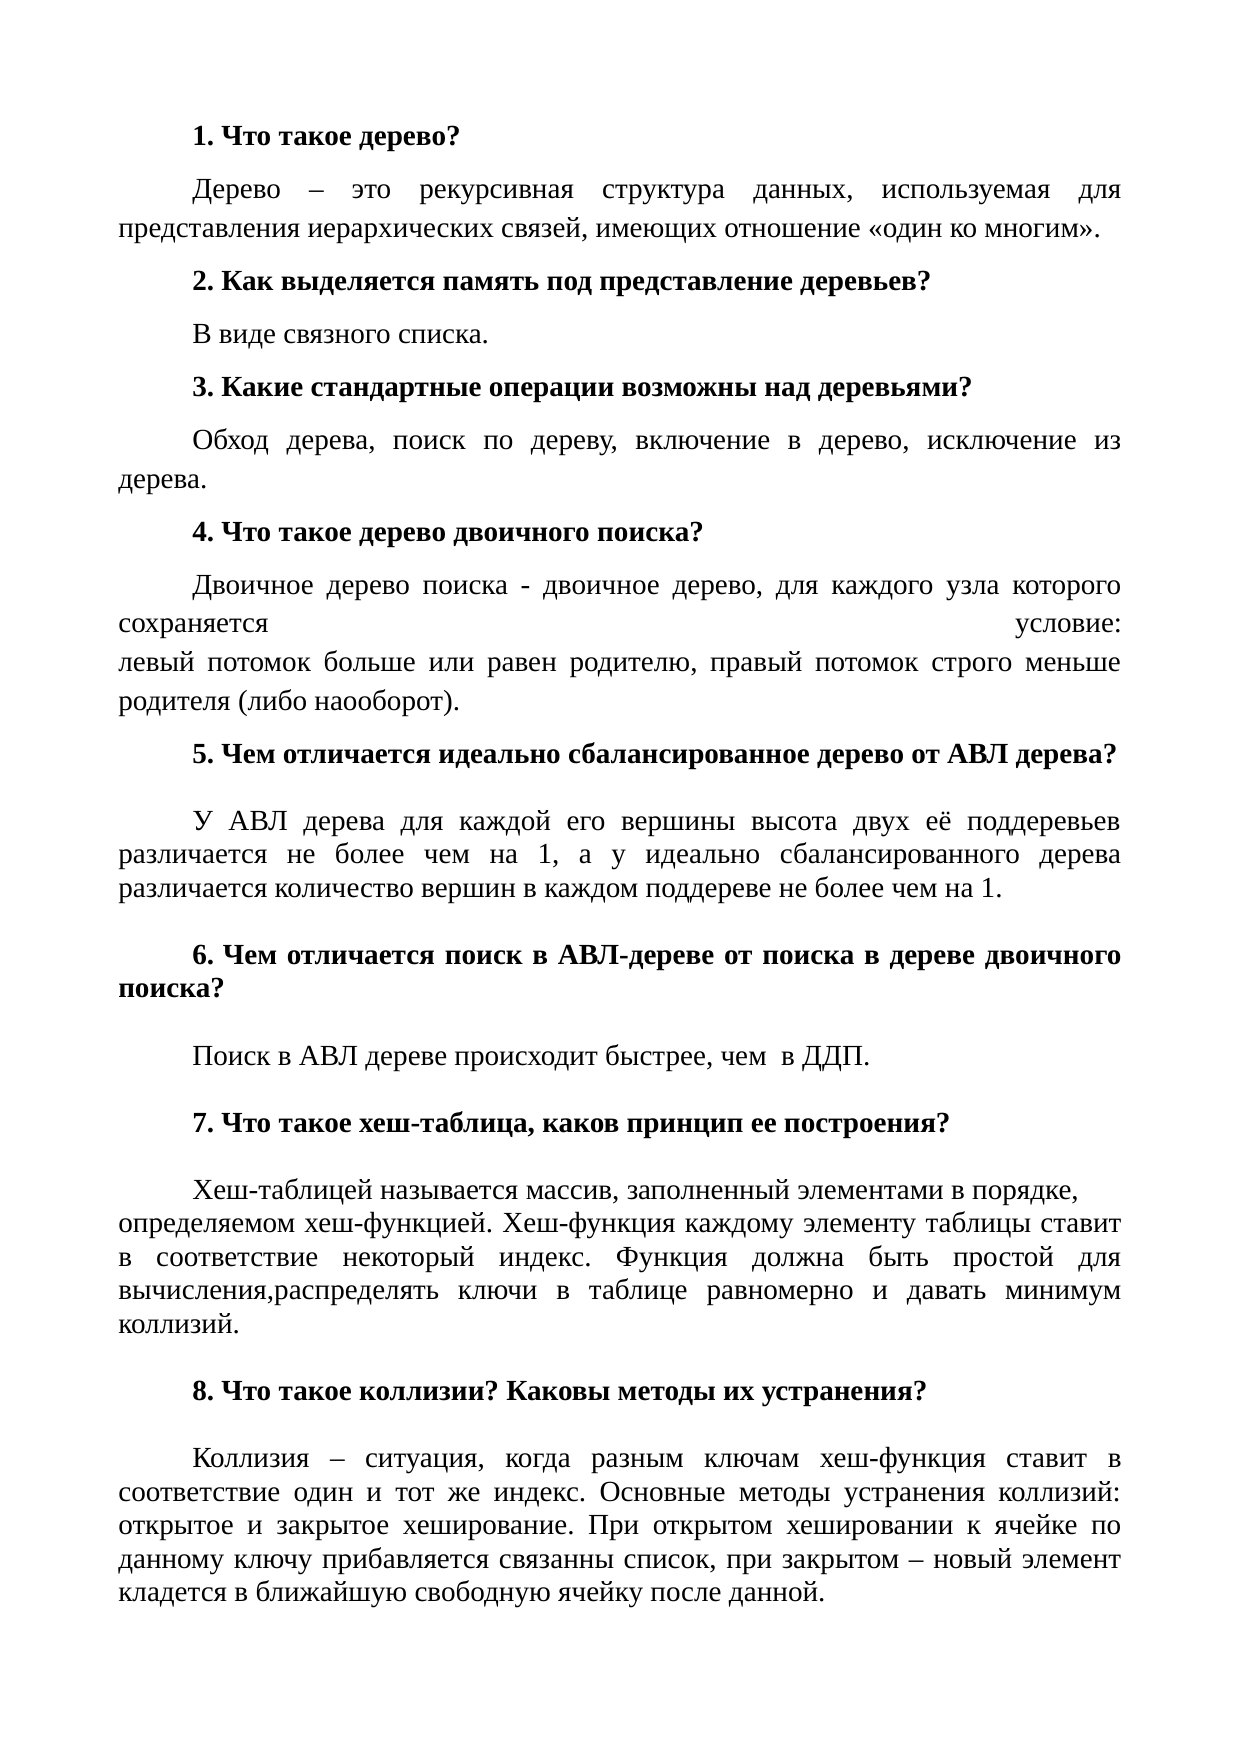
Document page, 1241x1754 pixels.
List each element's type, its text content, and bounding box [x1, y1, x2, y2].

text Хеш-таблицей называется массив, заполненный элементами в порядке, [118, 1172, 1122, 1205]
text Поиск в АВЛ дереве происходит быстрее, чем в ДДП. [118, 1038, 1122, 1071]
text 1. Что такое дерево? [118, 118, 1122, 152]
text 3. Какие стандартные операции возможны над деревьями? [118, 369, 1122, 403]
text Коллизия – ситуация, когда разным ключам хеш-функция ставит в соответствие один и тот же индекс. Основные методы устранения коллизий: открытое и закрытое хеширование. При открытом хешировании к ячейке по данному ключу прибавляется связанны список, при закрытом – новый элемент кладется в ближайшую свободную ячейку после данной. [118, 1440, 1122, 1608]
text 5. Чем отличается идеально сбалансированное дерево от АВЛ дерева? [118, 736, 1122, 769]
text Двоичное дерево поиска - двоичное дерево, для каждого узла которого сохраняется условие: левый потомок больше или равен родителю, правый потомок строго меньше родителя (либо наооборот). [118, 567, 1122, 716]
text У АВЛ дерева для каждой его вершины высота двух её поддеревьев различается не более чем на 1, а у идеально сбалансированного дерева различается количество вершин в каждом поддереве не более чем на 1. [118, 769, 1122, 903]
text 8. Что такое коллизии? Каковы методы их устранения? [118, 1373, 1122, 1407]
text 7. Что такое хеш-таблица, каков принцип ее построения? [118, 1105, 1122, 1138]
text В виде связного списка. [118, 316, 1122, 349]
text определяемом хеш-функцией. Хеш-функция каждому элементу таблицы ставит в соответствие некоторый индекс. Функция должна быть простой для вычисления,распределять ключи в таблице равномерно и давать минимум коллизий. [118, 1205, 1122, 1339]
text Дерево – это рекурсивная структура данных, используемая для представления иерархических связей, имеющих отношение «один ко многим». [118, 171, 1122, 243]
text 4. Что такое дерево двоичного поиска? [118, 514, 1122, 547]
text Обход дерева, поиск по дереву, включение в дерево, исключение из дерева. [118, 422, 1122, 494]
text 2. Как выделяется память под представление деревьев? [118, 263, 1122, 296]
title 6. Чем отличается поиск в АВЛ-дереве от поиска в дереве двоичного поиска? [118, 937, 1122, 1004]
